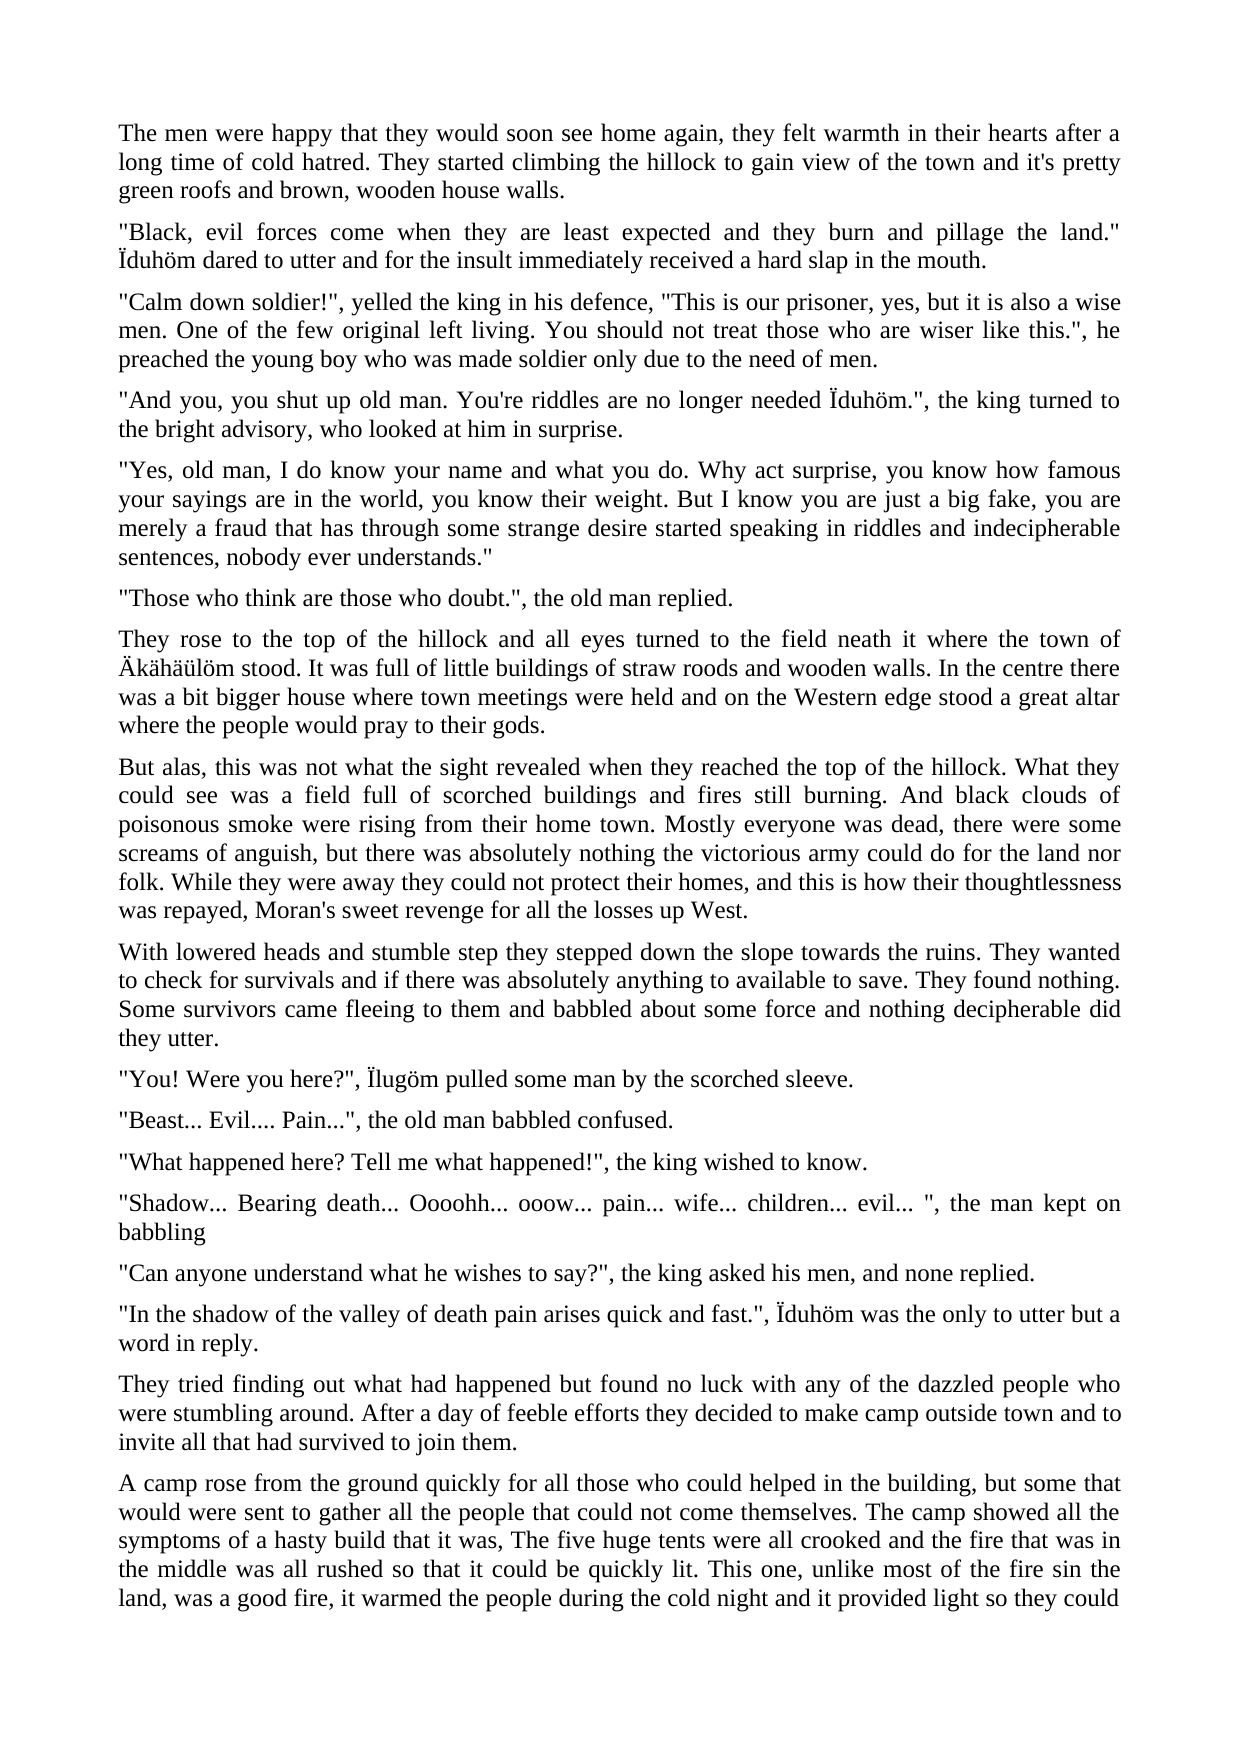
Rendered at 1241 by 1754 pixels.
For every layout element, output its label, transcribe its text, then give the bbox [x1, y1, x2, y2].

text "Yes, old man, I do know your name and what you do. Why act surprise, you know how famous your sayings are in the world, you know their weight. But I know you are just a big fake, you are merely a fraud that has through some strange desire started speaking in riddles and indecipherable sentences, nobody ever understands." [118, 456, 1122, 571]
text "Black, evil forces come when they are least expected and they burn and pillage the land." Ïduhöm dared to utter and for the insult immediately received a hard slap in the mouth. [118, 217, 1122, 274]
text "Beast... Evil.... Pain...", the old man babbled confused. [118, 1106, 1122, 1134]
text "And you, you shut up old man. You're riddles are no longer needed Ïduhöm.", the king turned to the bright advisory, who looked at him in surprise. [118, 386, 1122, 443]
text The men were happy that they would soon see home again, they felt warmth in their hearts after a long time of cold hatred. They started climbing the hillock to gain view of the town and it's pretty green roofs and brown, wooden house walls. [118, 118, 1122, 204]
text They tried finding out what had happened but found no luck with any of the dazzled people who were stumbling around. After a day of feeble efforts they decided to make camp outside town and to invite all that had survived to join them. [118, 1369, 1122, 1456]
text With lowered heads and stumble step they stepped down the slope towards the ruins. They wanted to check for survivals and if there was absolutely anything to available to save. They found nothing. Some survivors came fleeing to them and babbled about some force and nothing decipherable did they utter. [118, 937, 1122, 1052]
text A camp rose from the ground quickly for all those who could helped in the building, but some that would were sent to gather all the people that could not come themselves. The camp showed all the symptoms of a hasty build that it was, The five huge tents were all crooked and the fire that was in the middle was all rushed so that it could be quickly lit. This one, unlike most of the fire sin the land, was a good fire, it warmed the people during the cold night and it provided light so they could [118, 1468, 1122, 1612]
text They rose to the top of the hillock and all eyes turned to the field neath it where the town of Äkähäülöm stood. It was full of little buildings of straw roods and wooden walls. In the centre there was a bit bigger house where town meetings were held and on the Western edge stood a great altar where the people would pray to their gods. [118, 624, 1122, 739]
text "In the shadow of the valley of death pain arises quick and fast.", Ïduhöm was the only to utter but a word in reply. [118, 1299, 1122, 1357]
text "Calm down soldier!", yelled the king in his defence, "This is our prisoner, yes, but it is also a wise men. One of the few original left living. You should not treat those who are wiser like this.", he preached the young boy who was made soldier only due to the need of men. [118, 287, 1122, 373]
text But alas, this was not what the sight revealed when they reached the top of the hillock. What they could see was a field full of scorched buildings and fires still burning. And black clouds of poisonous smoke were rising from their home town. Mostly everyone was dead, there were some screams of anguish, but there was absolutely nothing the victorious army could do for the land nor folk. While they were away they could not protect their homes, and this is how their thoughtlessness was repayed, Moran's sweet revenge for all the losses up West. [118, 752, 1122, 924]
text "Shadow... Bearing death... Oooohh... ooow... pain... wife... children... evil... ", the man kept on babbling [118, 1188, 1122, 1246]
text "Can anyone understand what he wishes to say?", the king asked his men, and none replied. [118, 1258, 1122, 1287]
text "What happened here? Tell me what happened!", the king wished to know. [118, 1147, 1122, 1176]
text "You! Were you here?", Ïlugöm pulled some man by the scorched sleeve. [118, 1064, 1122, 1093]
text "Those who think are those who doubt.", the old man replied. [118, 583, 1122, 612]
